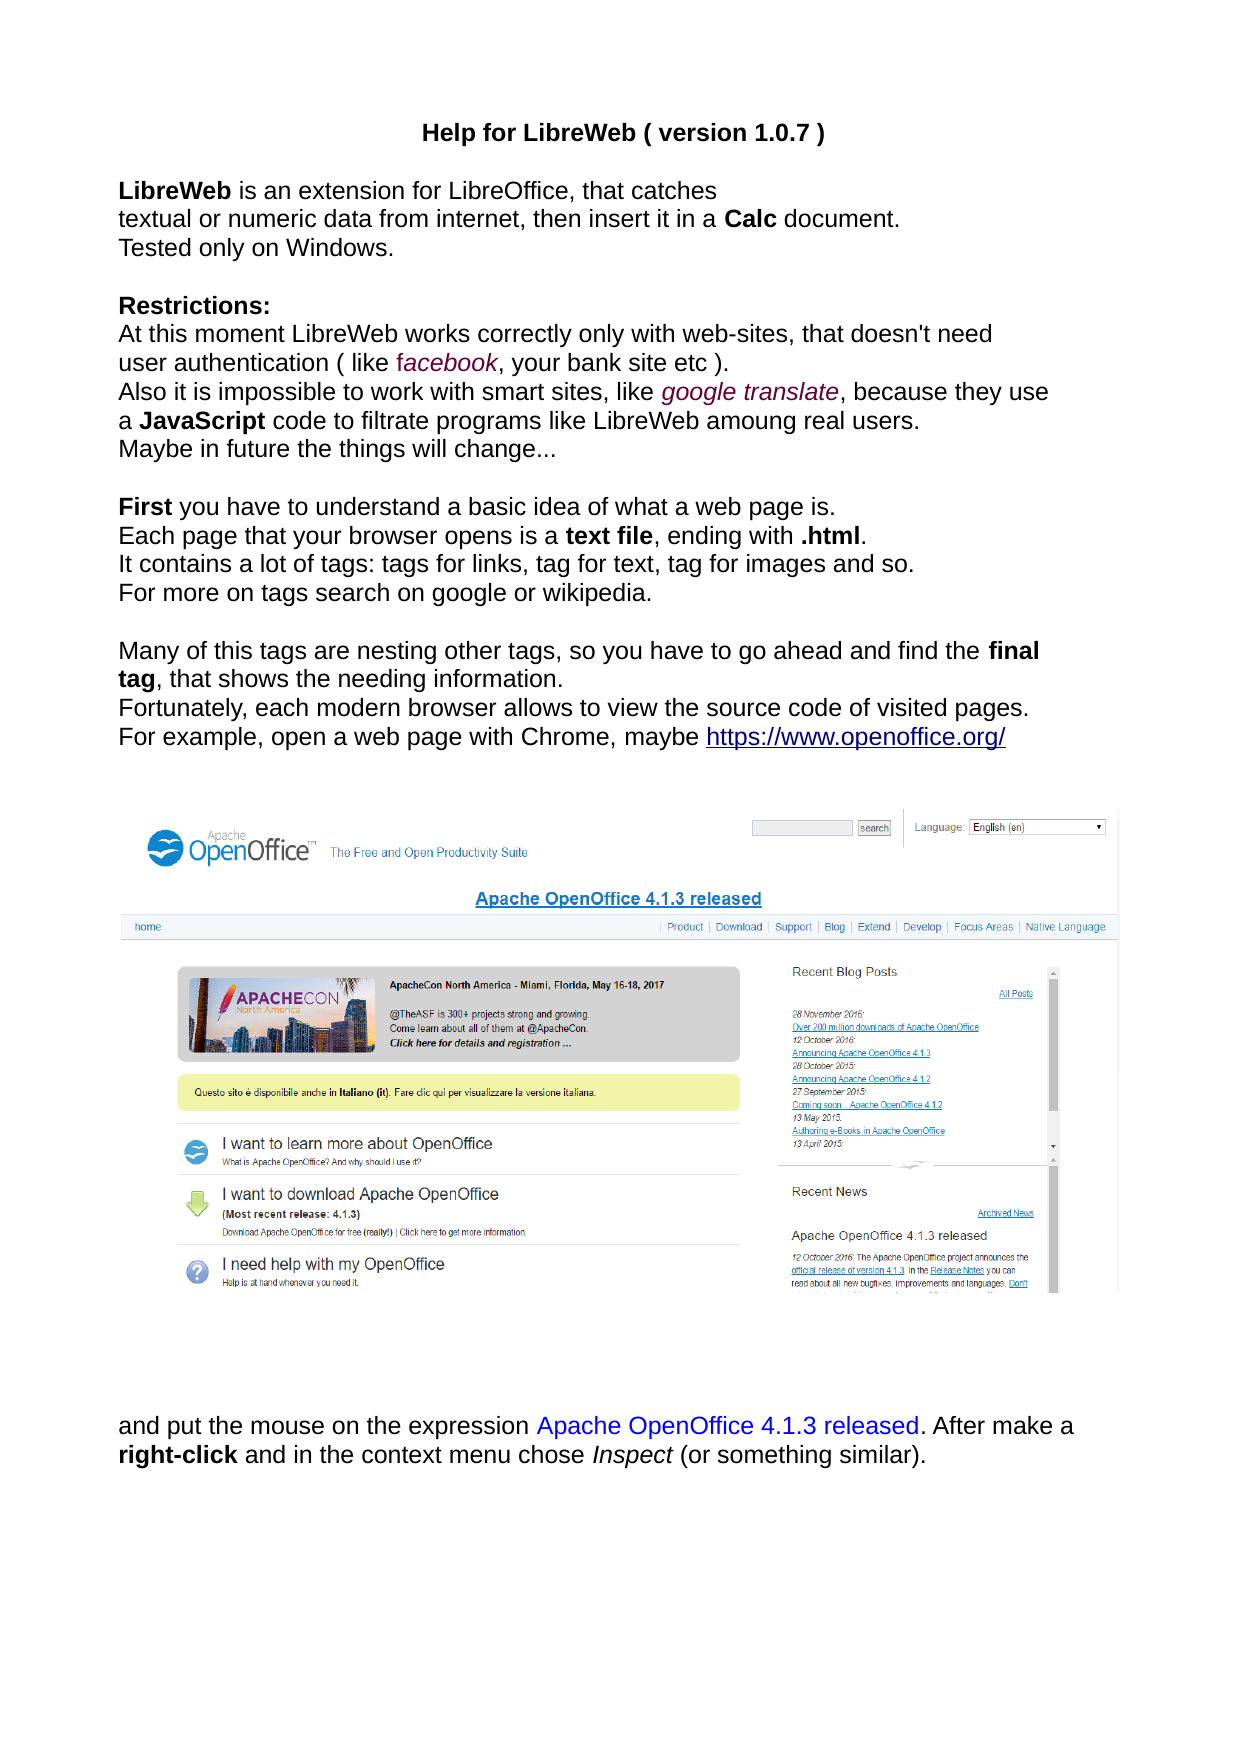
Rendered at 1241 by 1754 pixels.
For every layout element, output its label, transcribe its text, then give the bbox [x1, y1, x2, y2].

text For more on tags search on google or wikipedia. [118, 578, 1122, 607]
text LibreWeb is an extension for LibreOffice, that catches [118, 176, 1122, 204]
text Also it is impossible to work with smart sites, like google translate, because they use [118, 377, 1122, 406]
text First you have to understand a basic idea of what a web page is. [118, 492, 1122, 521]
text Many of this tags are nesting other tags, so you have to go ahead and find the final [118, 636, 1122, 664]
text At this moment LibreWeb works correctly only with web-sites, that doesn't need [118, 319, 1122, 348]
text tag, that shows the needing information. [118, 664, 1122, 693]
text and put the mouse on the expression Apache OpenOffice 4.1.3 released. After make a right-click and in the context menu chose Inspect (or something similar). [118, 1411, 1122, 1468]
text Tested only on Windows. [118, 233, 1122, 262]
text Maybe in future the things will change... [118, 434, 1122, 463]
text It contains a lot of tags: tags for links, tag for text, tag for images and so. [118, 549, 1122, 578]
text a JavaScript code to filtrate programs like LibreWeb amoung real users. [118, 406, 1122, 434]
text textual or numeric data from internet, then insert it in a Calc document. [118, 204, 1122, 233]
picture [121, 809, 1120, 1293]
text Fortunately, each modern browser allows to view the source code of visited pages. [118, 693, 1122, 722]
text For example, open a web page with Chrome, maybe https://www.openoffice.org/ [118, 722, 1122, 751]
text Restrictions: [118, 291, 1122, 319]
text Help for LibreWeb ( version 1.0.7 ) [118, 118, 1122, 147]
text user authentication ( like facebook, your bank site etc ). [118, 348, 1122, 377]
text Each page that your browser opens is a text file, ending with .html. [118, 521, 1122, 549]
